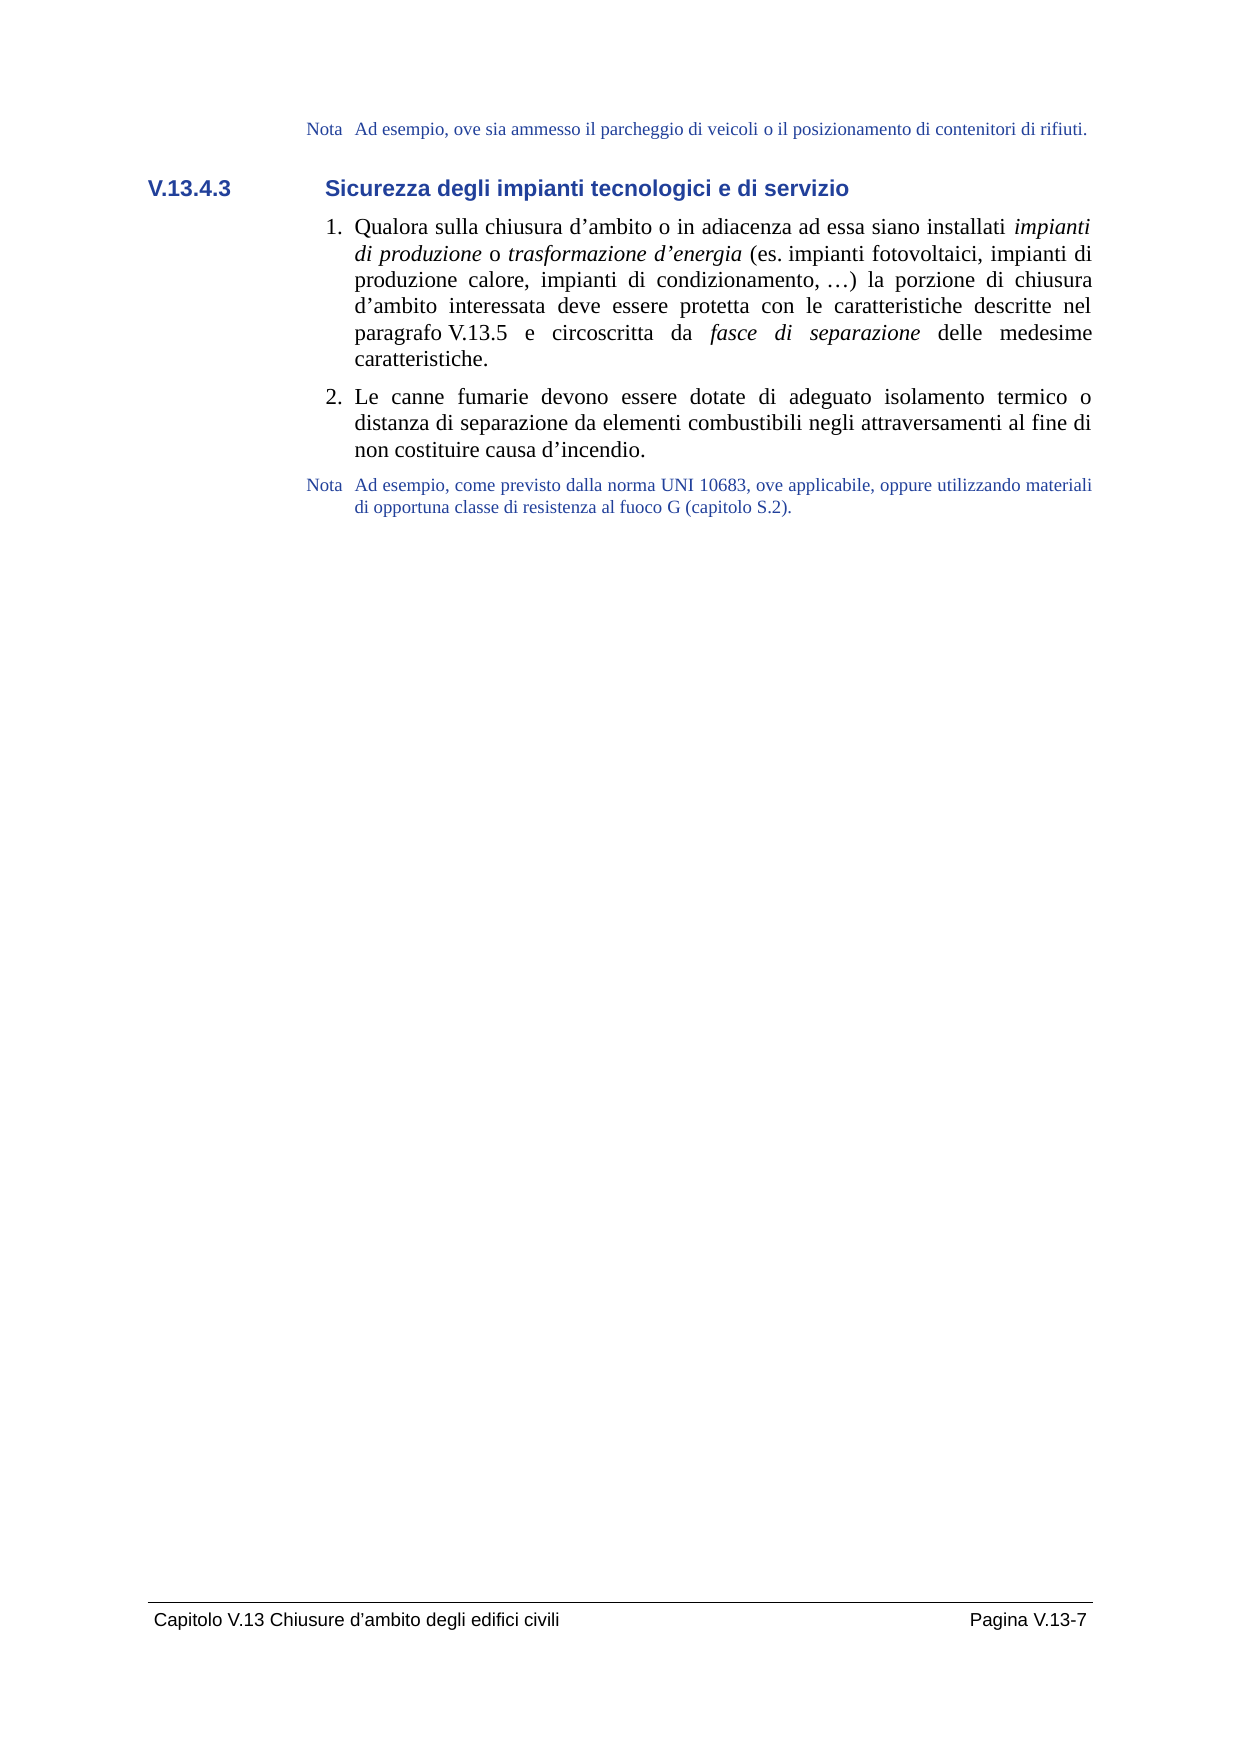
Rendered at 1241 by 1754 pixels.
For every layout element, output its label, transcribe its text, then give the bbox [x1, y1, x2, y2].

subtitle Sicurezza degli impianti tecnologici e di servizio [148, 175, 1093, 201]
list Ad esempio, come previsto dalla norma UNI 10683, ove applicabile, oppure utilizzando materiali di opportuna classe di resistenza al fuoco G (capitolo S.2). [342, 474, 1093, 517]
list Qualora sulla chiusura d’ambito o in adiacenza ad essa siano installati impianti di produzione o trasformazione d’energia (es. impianti fotovoltaici, impianti di produzione calore, impianti di condizionamento, …) la porzione di chiusura d’ambito interessata deve essere protetta con le caratteristiche descritte nel paragrafo V.13.5 e circoscritta da fasce di separazione delle medesime caratteristiche. [342, 213, 1093, 371]
list Ad esempio, ove sia ammesso il parcheggio di veicoli o il posizionamento di contenitori di rifiuti. [342, 118, 1093, 140]
list Le canne fumarie devono essere dotate di adeguato isolamento termico o distanza di separazione da elementi combustibili negli attraversamenti al fine di non costituire causa d’incendio. [342, 383, 1093, 462]
